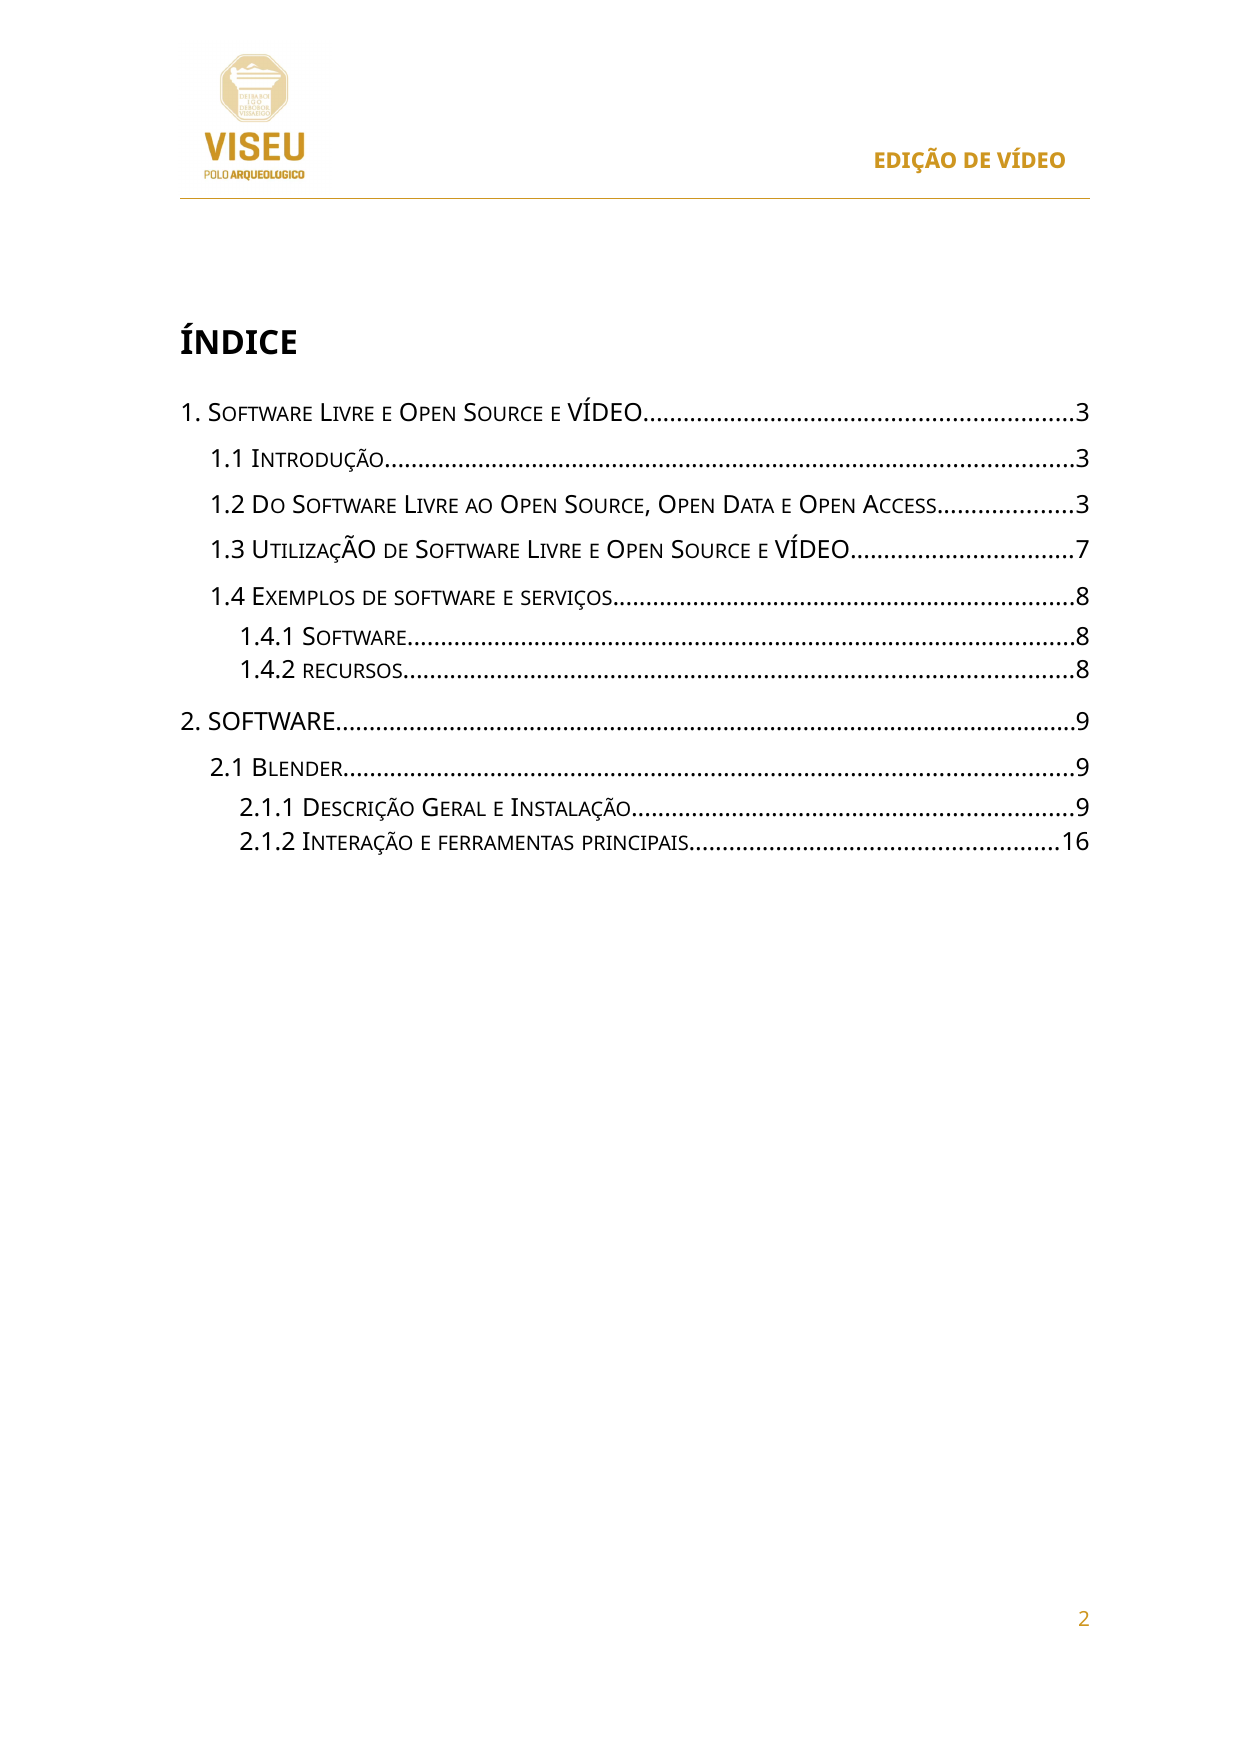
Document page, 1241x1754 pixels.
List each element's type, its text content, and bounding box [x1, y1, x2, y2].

text 2.1.2 Interação e ferramentas principais 16 [239, 824, 1090, 858]
text 1.3 UtilizaçÃO de Software Livre e Open Source e VÍDEO 7 [209, 532, 1090, 566]
subtitle Índice [180, 319, 1090, 364]
text 2.1 Blender 9 [209, 750, 1090, 784]
text 1.4 Exemplos de software e serviços. 8 [209, 578, 1090, 612]
text 1.4.2 recursos 8 [239, 652, 1090, 686]
text 1.2 Do Software Livre ao Open Source, Open Data e Open Access. 3 [209, 486, 1090, 520]
text 1. Software Livre e Open Source e VÍDEO 3 [180, 394, 1090, 428]
text 1.4.1 Software 8 [239, 618, 1090, 652]
text 2.1.1 Descrição Geral e Instalação 9 [239, 790, 1090, 824]
text 2. SOFTWARE 9 [180, 704, 1090, 738]
text 1.1 Introdução 3 [209, 440, 1090, 474]
